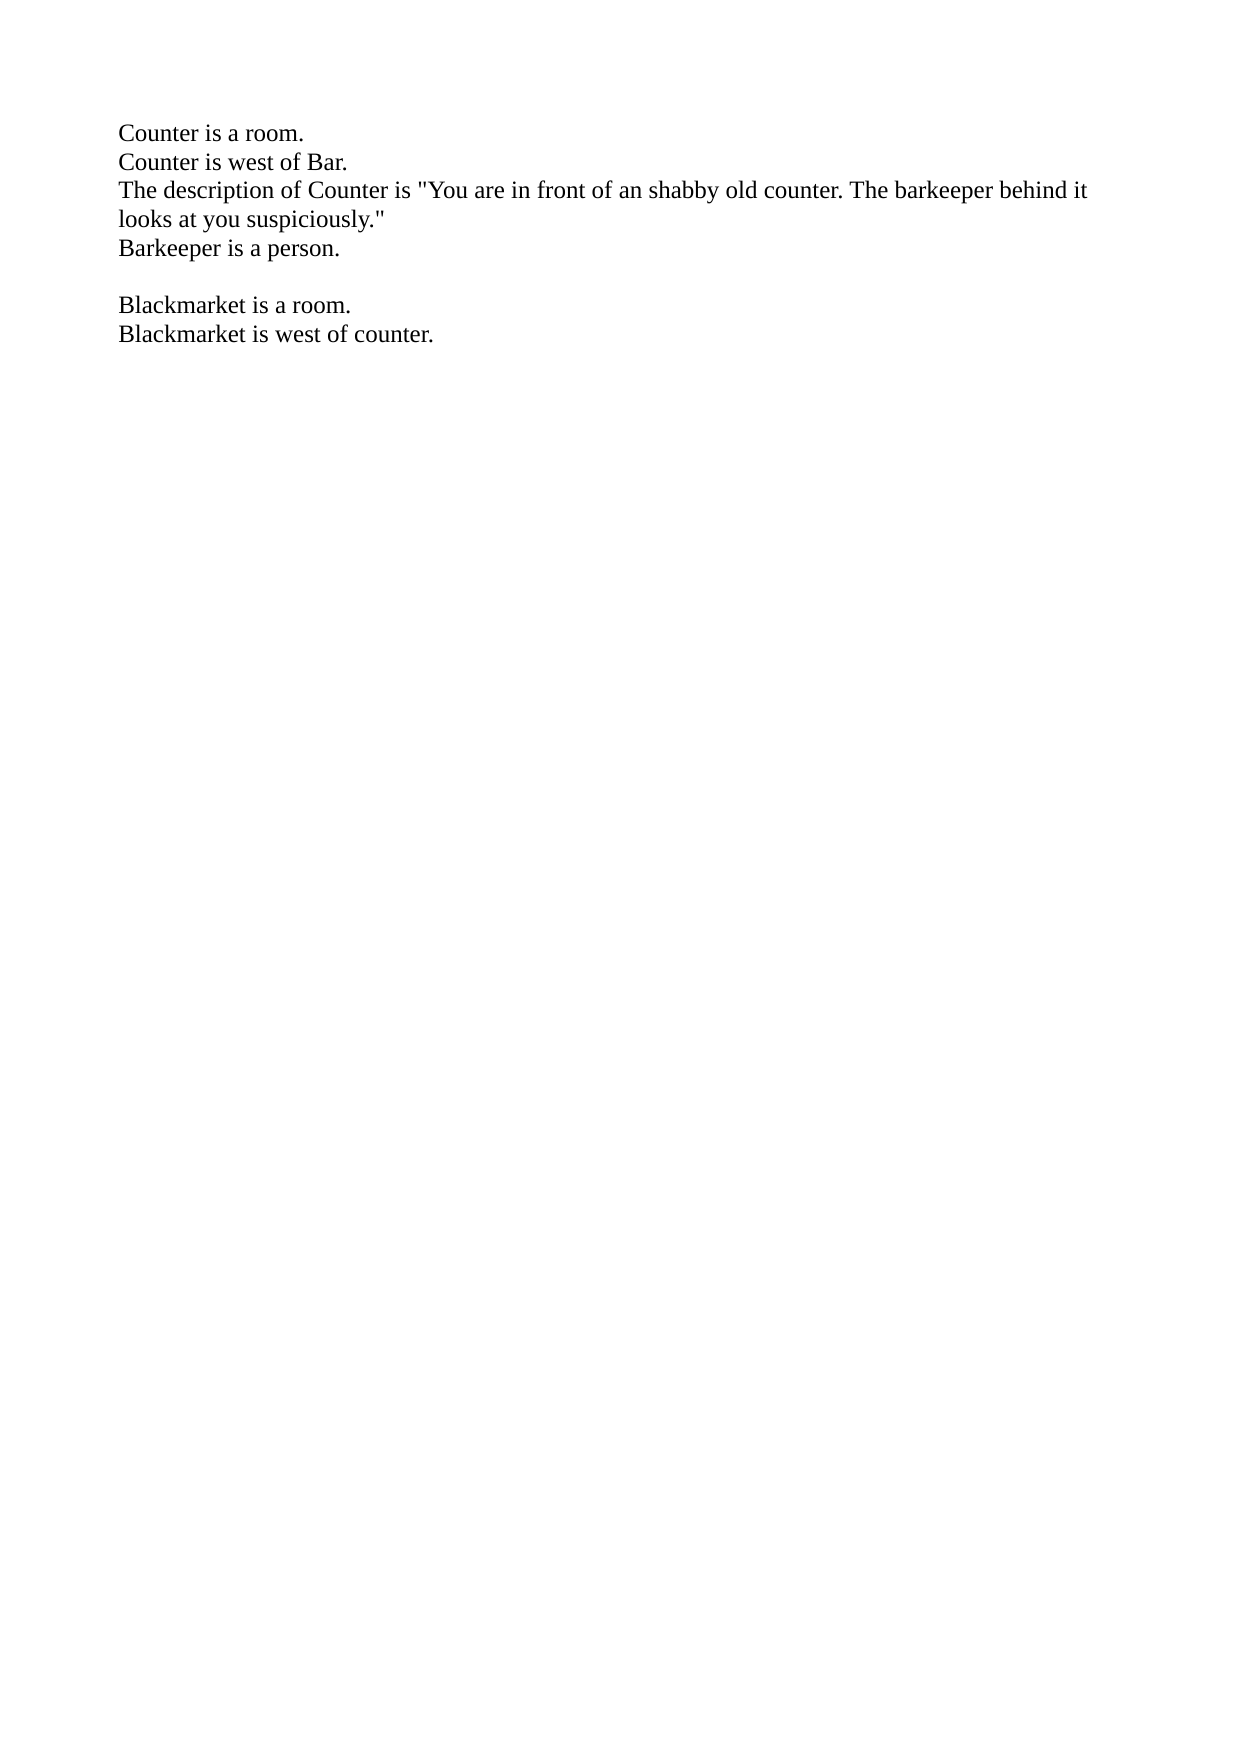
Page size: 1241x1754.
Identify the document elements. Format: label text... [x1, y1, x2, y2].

text Counter is a room. [118, 118, 1122, 147]
text Blackmarket is a room. [118, 291, 1122, 319]
text Blackmarket is west of counter. [118, 319, 1122, 348]
text Barkeeper is a person. [118, 233, 1122, 262]
text Counter is west of Bar. [118, 147, 1122, 176]
text The description of Counter is "You are in front of an shabby old counter. The barkeeper behind it looks at you suspiciously." [118, 176, 1122, 233]
